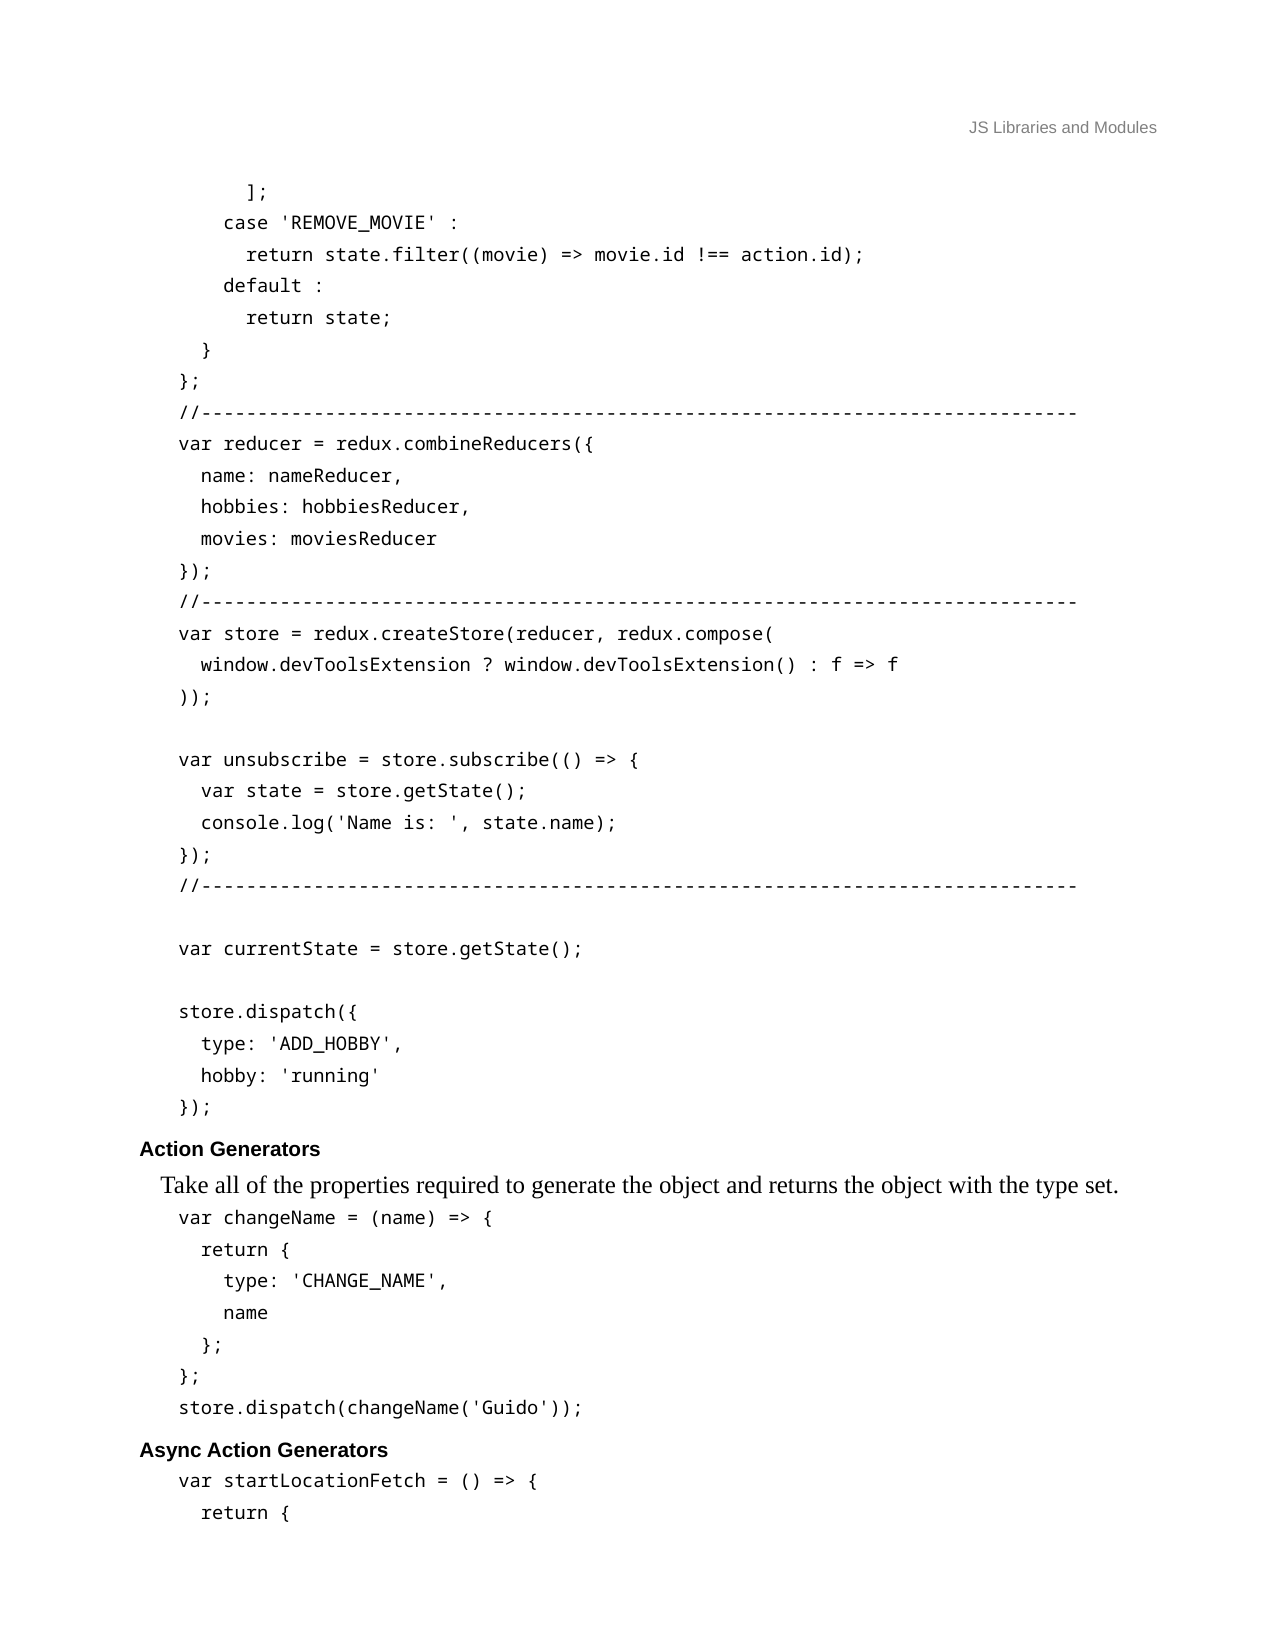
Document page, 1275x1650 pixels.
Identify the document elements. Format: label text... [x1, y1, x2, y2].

text var state = store.getState(); [178, 778, 1157, 803]
text return { [178, 1499, 1157, 1525]
text var currentState = store.getState(); [178, 936, 1157, 961]
text default : [178, 273, 1157, 298]
text return state.filter((movie) => movie.id !== action.id); [178, 241, 1157, 267]
text store.dispatch(changeName('Guido')); [178, 1394, 1157, 1419]
text console.log('Name is: ', state.name); [178, 809, 1157, 835]
text hobbies: hobbiesReducer, [178, 494, 1157, 519]
text hobby: 'running' [178, 1062, 1157, 1087]
text name: nameReducer, [178, 462, 1157, 488]
text }; [178, 1362, 1157, 1388]
text var startLocationFetch = () => { [178, 1468, 1157, 1493]
text }); [178, 841, 1157, 866]
text } [178, 336, 1157, 361]
text var reducer = redux.combineReducers({ [178, 431, 1157, 456]
text store.dispatch({ [178, 999, 1157, 1024]
text }); [178, 557, 1157, 582]
text var unsubscribe = store.subscribe(() => { [178, 746, 1157, 772]
text Take all of the properties required to generate the object and returns the object with the type set. [160, 1170, 1157, 1199]
text }; [178, 1331, 1157, 1356]
subtitle Async Action Generators [139, 1438, 1157, 1462]
text var store = redux.createStore(reducer, redux.compose( [178, 620, 1157, 646]
text //------------------------------------------------------------------------------ [178, 872, 1157, 898]
text movies: moviesReducer [178, 525, 1157, 551]
text case 'REMOVE_MOVIE' : [178, 210, 1157, 235]
text return state; [178, 304, 1157, 330]
text }); [178, 1093, 1157, 1119]
text type: 'ADD_HOBBY', [178, 1030, 1157, 1056]
text var changeName = (name) => { [178, 1205, 1157, 1230]
text ]; [178, 178, 1157, 204]
text name [178, 1299, 1157, 1325]
text }; [178, 367, 1157, 393]
subtitle Action Generators [139, 1137, 1157, 1161]
text return { [178, 1236, 1157, 1262]
text type: 'CHANGE_NAME', [178, 1268, 1157, 1293]
text window.devToolsExtension ? window.devToolsExtension() : f => f [178, 652, 1157, 677]
text //------------------------------------------------------------------------------ [178, 399, 1157, 424]
text //------------------------------------------------------------------------------ [178, 588, 1157, 614]
text )); [178, 683, 1157, 709]
